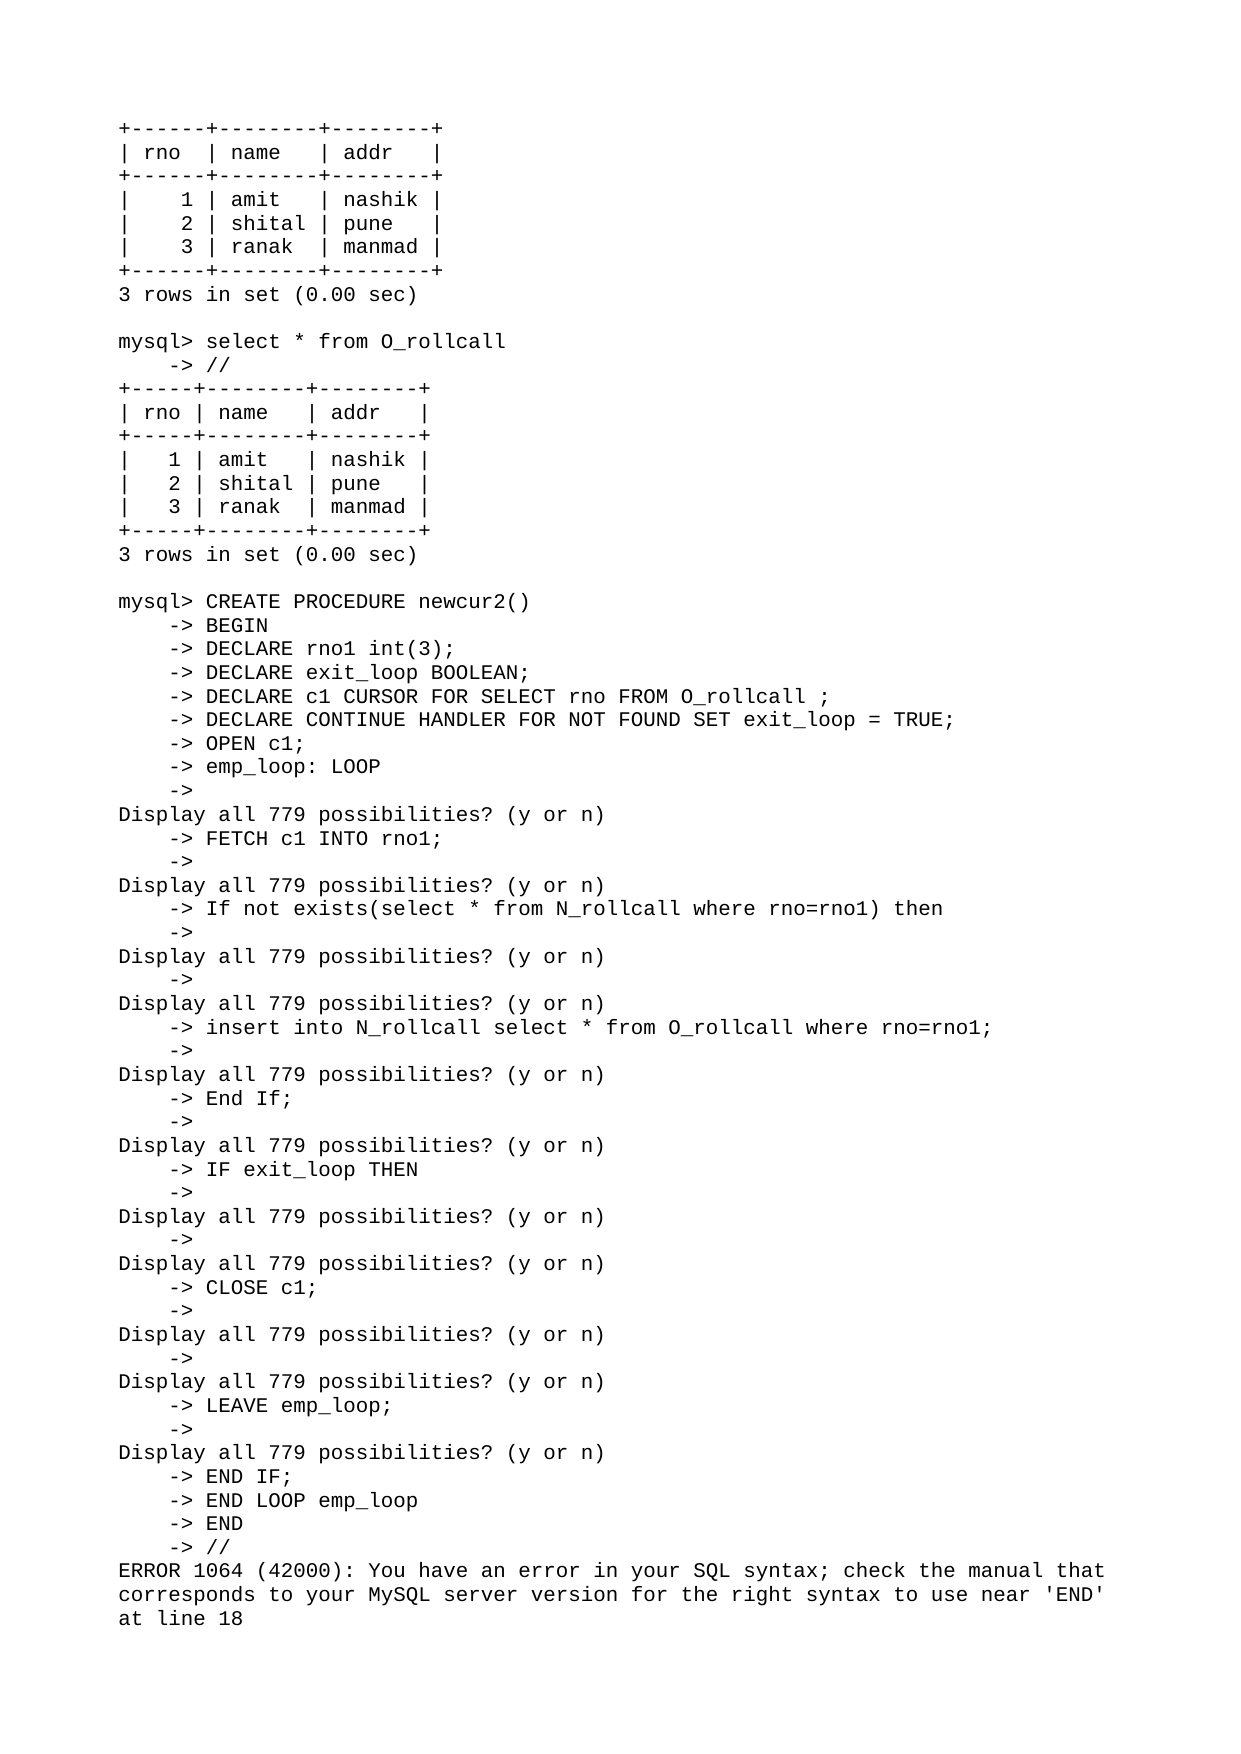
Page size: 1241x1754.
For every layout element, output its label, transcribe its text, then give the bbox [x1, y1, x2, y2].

text Display all 779 possibilities? (y or n) [118, 1253, 1122, 1277]
text | 2 | shital | pune | [118, 473, 1122, 496]
text -> LEAVE emp_loop; [118, 1395, 1122, 1419]
text 3 rows in set (0.00 sec) [118, 284, 1122, 307]
text -> [118, 922, 1122, 946]
text -> CLOSE c1; [118, 1277, 1122, 1300]
text +------+--------+--------+ [118, 118, 1122, 142]
text Display all 779 possibilities? (y or n) [118, 1371, 1122, 1395]
text -> emp_loop: LOOP [118, 757, 1122, 780]
text -> // [118, 1537, 1122, 1561]
text -> [118, 1229, 1122, 1253]
text -> If not exists(select * from N_rollcall where rno=rno1) then [118, 898, 1122, 922]
text -> [118, 780, 1122, 804]
text | 3 | ranak | manmad | [118, 496, 1122, 520]
text Display all 779 possibilities? (y or n) [118, 875, 1122, 898]
text | rno | name | addr | [118, 402, 1122, 426]
text -> DECLARE exit_loop BOOLEAN; [118, 662, 1122, 686]
text -> End If; [118, 1088, 1122, 1111]
text Display all 779 possibilities? (y or n) [118, 1324, 1122, 1348]
text -> [118, 851, 1122, 875]
text | rno | name | addr | [118, 142, 1122, 165]
text | 1 | amit | nashik | [118, 189, 1122, 213]
text -> END [118, 1513, 1122, 1537]
text -> [118, 1182, 1122, 1206]
text -> [118, 1300, 1122, 1324]
text +------+--------+--------+ [118, 165, 1122, 189]
text | 1 | amit | nashik | [118, 449, 1122, 473]
text +-----+--------+--------+ [118, 520, 1122, 544]
text -> END IF; [118, 1466, 1122, 1489]
text | 2 | shital | pune | [118, 213, 1122, 236]
text -> END LOOP emp_loop [118, 1489, 1122, 1513]
text Display all 779 possibilities? (y or n) [118, 993, 1122, 1017]
text -> DECLARE c1 CURSOR FOR SELECT rno FROM O_rollcall ; [118, 686, 1122, 709]
text -> FETCH c1 INTO rno1; [118, 827, 1122, 851]
text mysql> select * from O_rollcall [118, 331, 1122, 354]
text -> IF exit_loop THEN [118, 1158, 1122, 1182]
text Display all 779 possibilities? (y or n) [118, 946, 1122, 969]
text -> DECLARE CONTINUE HANDLER FOR NOT FOUND SET exit_loop = TRUE; [118, 709, 1122, 733]
text -> DECLARE rno1 int(3); [118, 638, 1122, 662]
text Display all 779 possibilities? (y or n) [118, 804, 1122, 827]
text -> [118, 1419, 1122, 1442]
text -> insert into N_rollcall select * from O_rollcall where rno=rno1; [118, 1017, 1122, 1040]
text Display all 779 possibilities? (y or n) [118, 1206, 1122, 1229]
text mysql> CREATE PROCEDURE newcur2() [118, 591, 1122, 615]
text 3 rows in set (0.00 sec) [118, 544, 1122, 567]
text -> [118, 1348, 1122, 1371]
text -> [118, 969, 1122, 993]
text -> [118, 1040, 1122, 1064]
text +-----+--------+--------+ [118, 378, 1122, 402]
text -> BEGIN [118, 615, 1122, 638]
text -> // [118, 354, 1122, 378]
text ERROR 1064 (42000): You have an error in your SQL syntax; check the manual that corresponds to your MySQL server version for the right syntax to use near 'END' at line 18 [118, 1561, 1122, 1631]
text +------+--------+--------+ [118, 260, 1122, 284]
text | 3 | ranak | manmad | [118, 236, 1122, 260]
text +-----+--------+--------+ [118, 426, 1122, 449]
text Display all 779 possibilities? (y or n) [118, 1135, 1122, 1158]
text -> OPEN c1; [118, 733, 1122, 757]
text Display all 779 possibilities? (y or n) [118, 1442, 1122, 1466]
text -> [118, 1111, 1122, 1135]
text Display all 779 possibilities? (y or n) [118, 1064, 1122, 1088]
